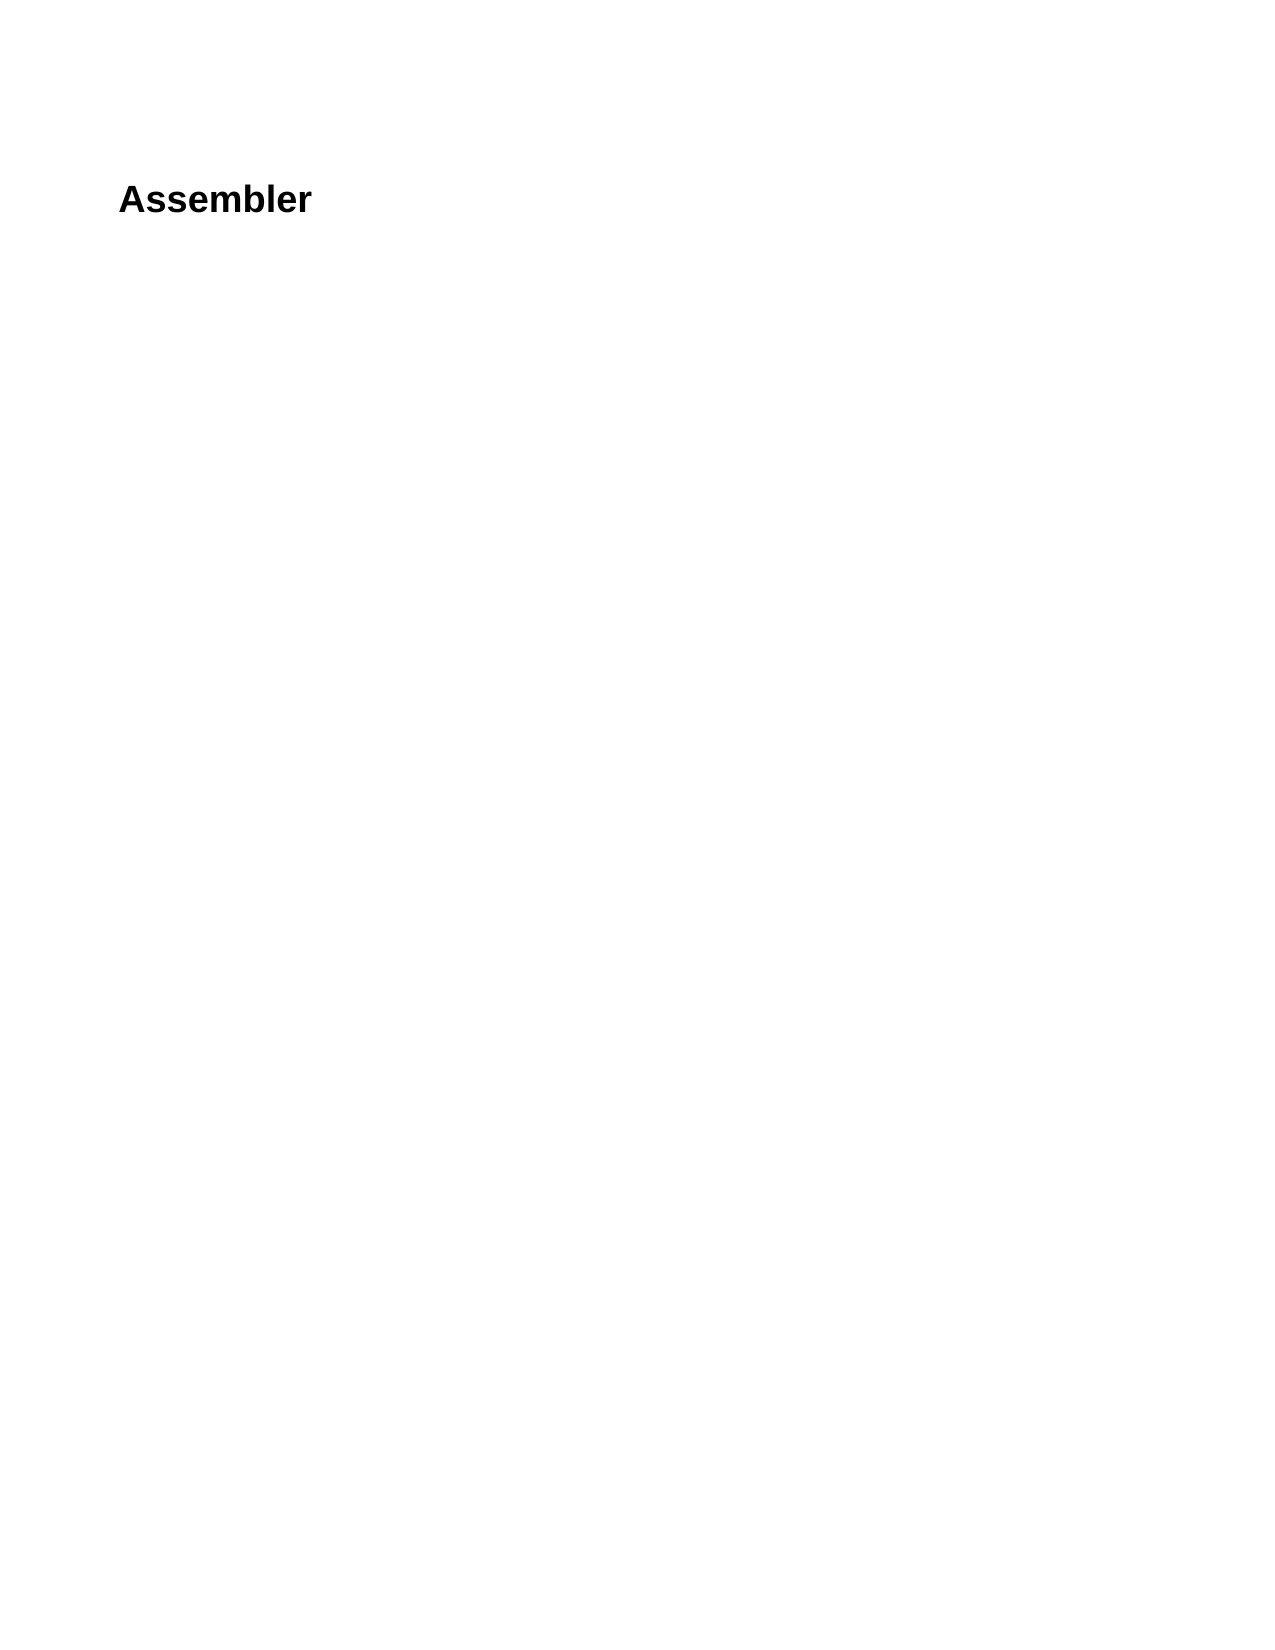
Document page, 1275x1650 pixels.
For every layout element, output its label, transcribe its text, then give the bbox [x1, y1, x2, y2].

subtitle Assembler [118, 177, 1157, 221]
